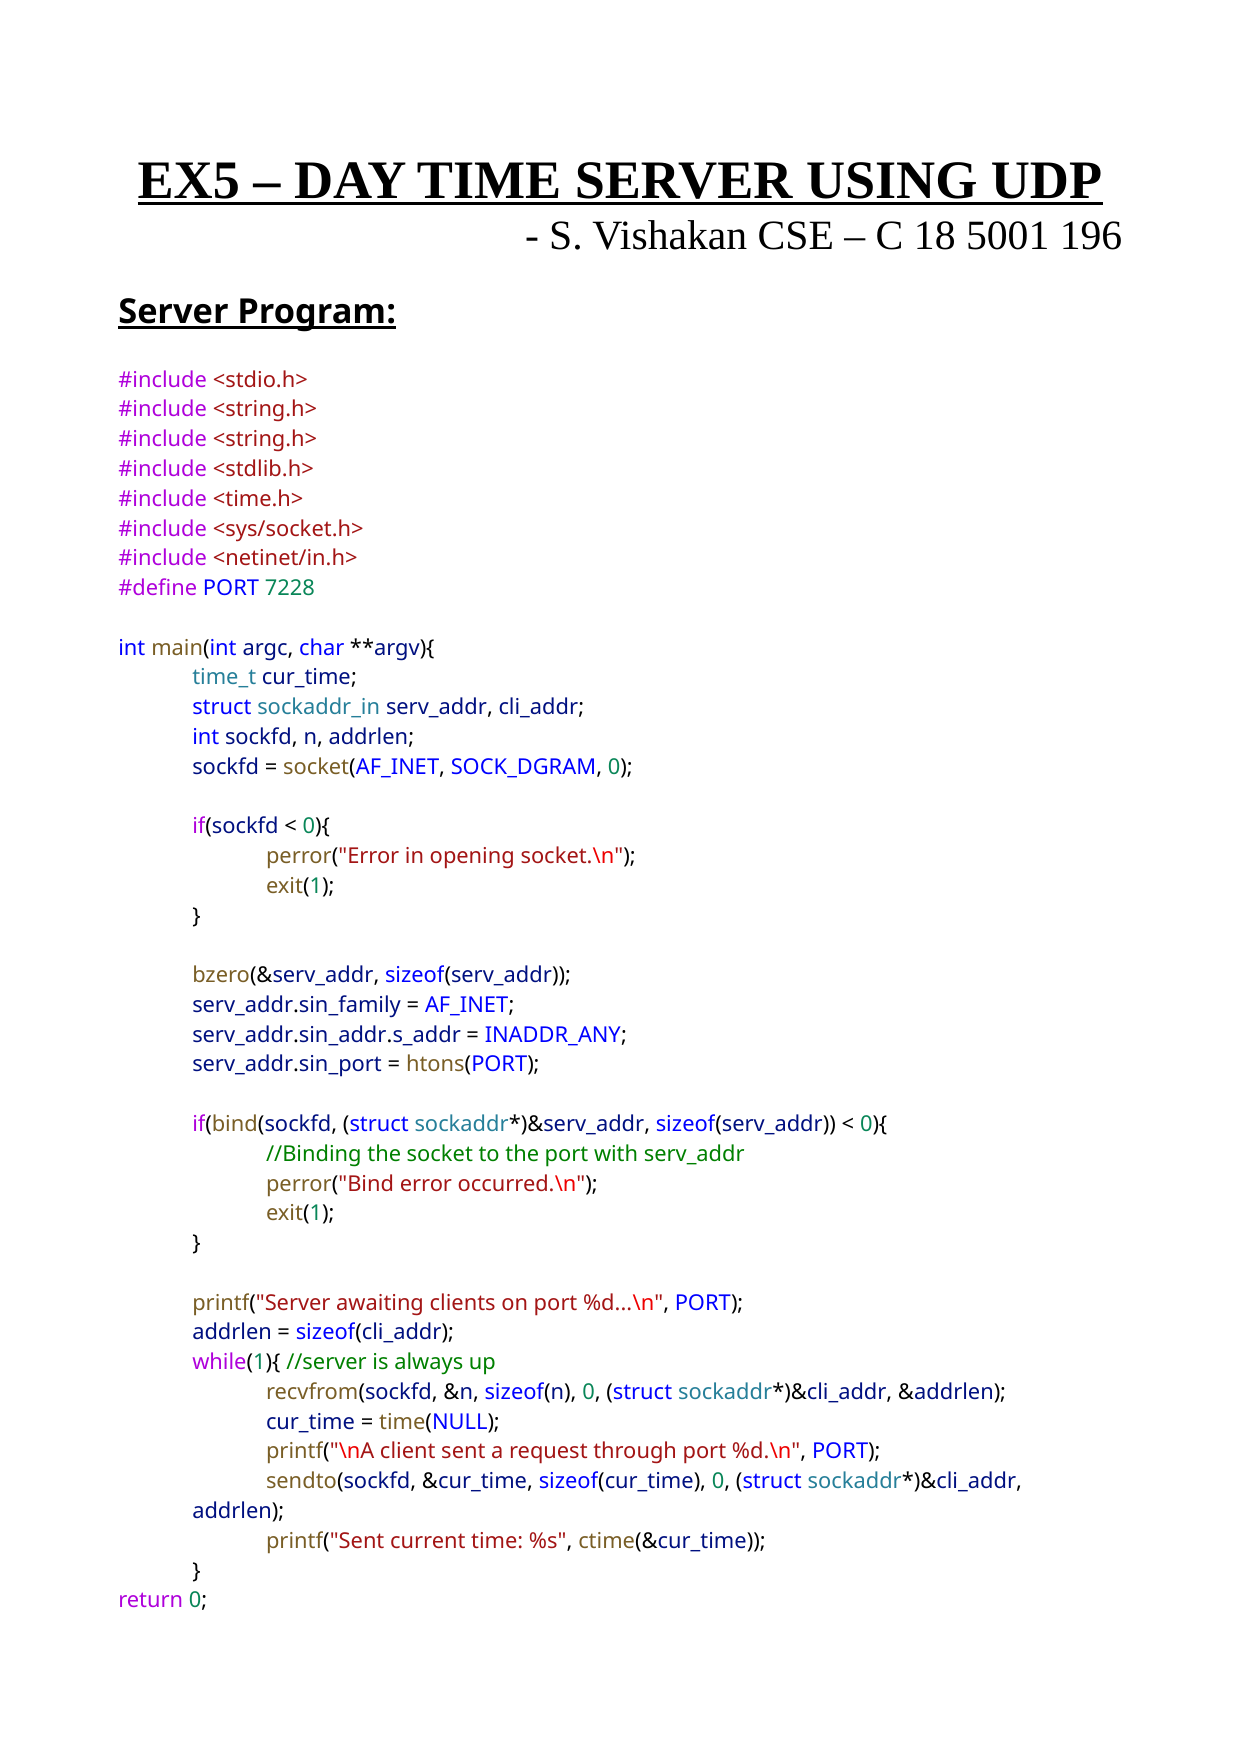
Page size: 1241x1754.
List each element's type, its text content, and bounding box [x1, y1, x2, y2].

text recvfrom(sockfd, &n, sizeof(n), 0, (struct sockaddr*)&cli_addr, &addrlen); [118, 1376, 1122, 1406]
text return 0; [118, 1584, 1122, 1614]
text sockfd = socket(AF_INET, SOCK_DGRAM, 0); [118, 751, 1122, 781]
text addrlen = sizeof(cli_addr); [118, 1316, 1122, 1346]
text - S. Vishakan CSE – C 18 5001 196 [118, 210, 1122, 258]
text perror("Error in opening socket.\n"); [118, 840, 1122, 870]
text #include <string.h> [118, 423, 1122, 453]
text int sockfd, n, addrlen; [118, 721, 1122, 751]
text printf("\nA client sent a request through port %d.\n", PORT); [118, 1436, 1122, 1465]
text #include <netinet/in.h> [118, 542, 1122, 572]
text while(1){ //server is always up [118, 1346, 1122, 1376]
text } [118, 1555, 1122, 1584]
text serv_addr.sin_port = htons(PORT); [118, 1048, 1122, 1078]
text sendto(sockfd, &cur_time, sizeof(cur_time), 0, (struct sockaddr*)&cli_addr, addrlen); [118, 1465, 1122, 1525]
text #include <stdlib.h> [118, 453, 1122, 483]
text } [118, 899, 1122, 929]
text #include <stdio.h> [118, 363, 1122, 393]
text #include <sys/socket.h> [118, 512, 1122, 542]
text //Binding the socket to the port with serv_addr [118, 1138, 1122, 1167]
text exit(1); [118, 870, 1122, 899]
text printf("Server awaiting clients on port %d...\n", PORT); [118, 1287, 1122, 1316]
text #define PORT 7228 [118, 572, 1122, 602]
text serv_addr.sin_family = AF_INET; [118, 989, 1122, 1019]
text printf("Sent current time: %s", ctime(&cur_time)); [118, 1525, 1122, 1555]
text time_t cur_time; [118, 661, 1122, 691]
text exit(1); [118, 1197, 1122, 1227]
text bzero(&serv_addr, sizeof(serv_addr)); [118, 959, 1122, 989]
text cur_time = time(NULL); [118, 1406, 1122, 1436]
text if(sockfd < 0){ [118, 810, 1122, 840]
text perror("Bind error occurred.\n"); [118, 1167, 1122, 1197]
text } [118, 1227, 1122, 1257]
text EX5 – DAY TIME SERVER USING UDP [118, 148, 1122, 210]
text #include <time.h> [118, 483, 1122, 512]
text serv_addr.sin_addr.s_addr = INADDR_ANY; [118, 1019, 1122, 1048]
text int main(int argc, char **argv){ [118, 632, 1122, 661]
text Server Program: [118, 287, 1122, 334]
text struct sockaddr_in serv_addr, cli_addr; [118, 691, 1122, 721]
text #include <string.h> [118, 393, 1122, 423]
text if(bind(sockfd, (struct sockaddr*)&serv_addr, sizeof(serv_addr)) < 0){ [118, 1108, 1122, 1138]
